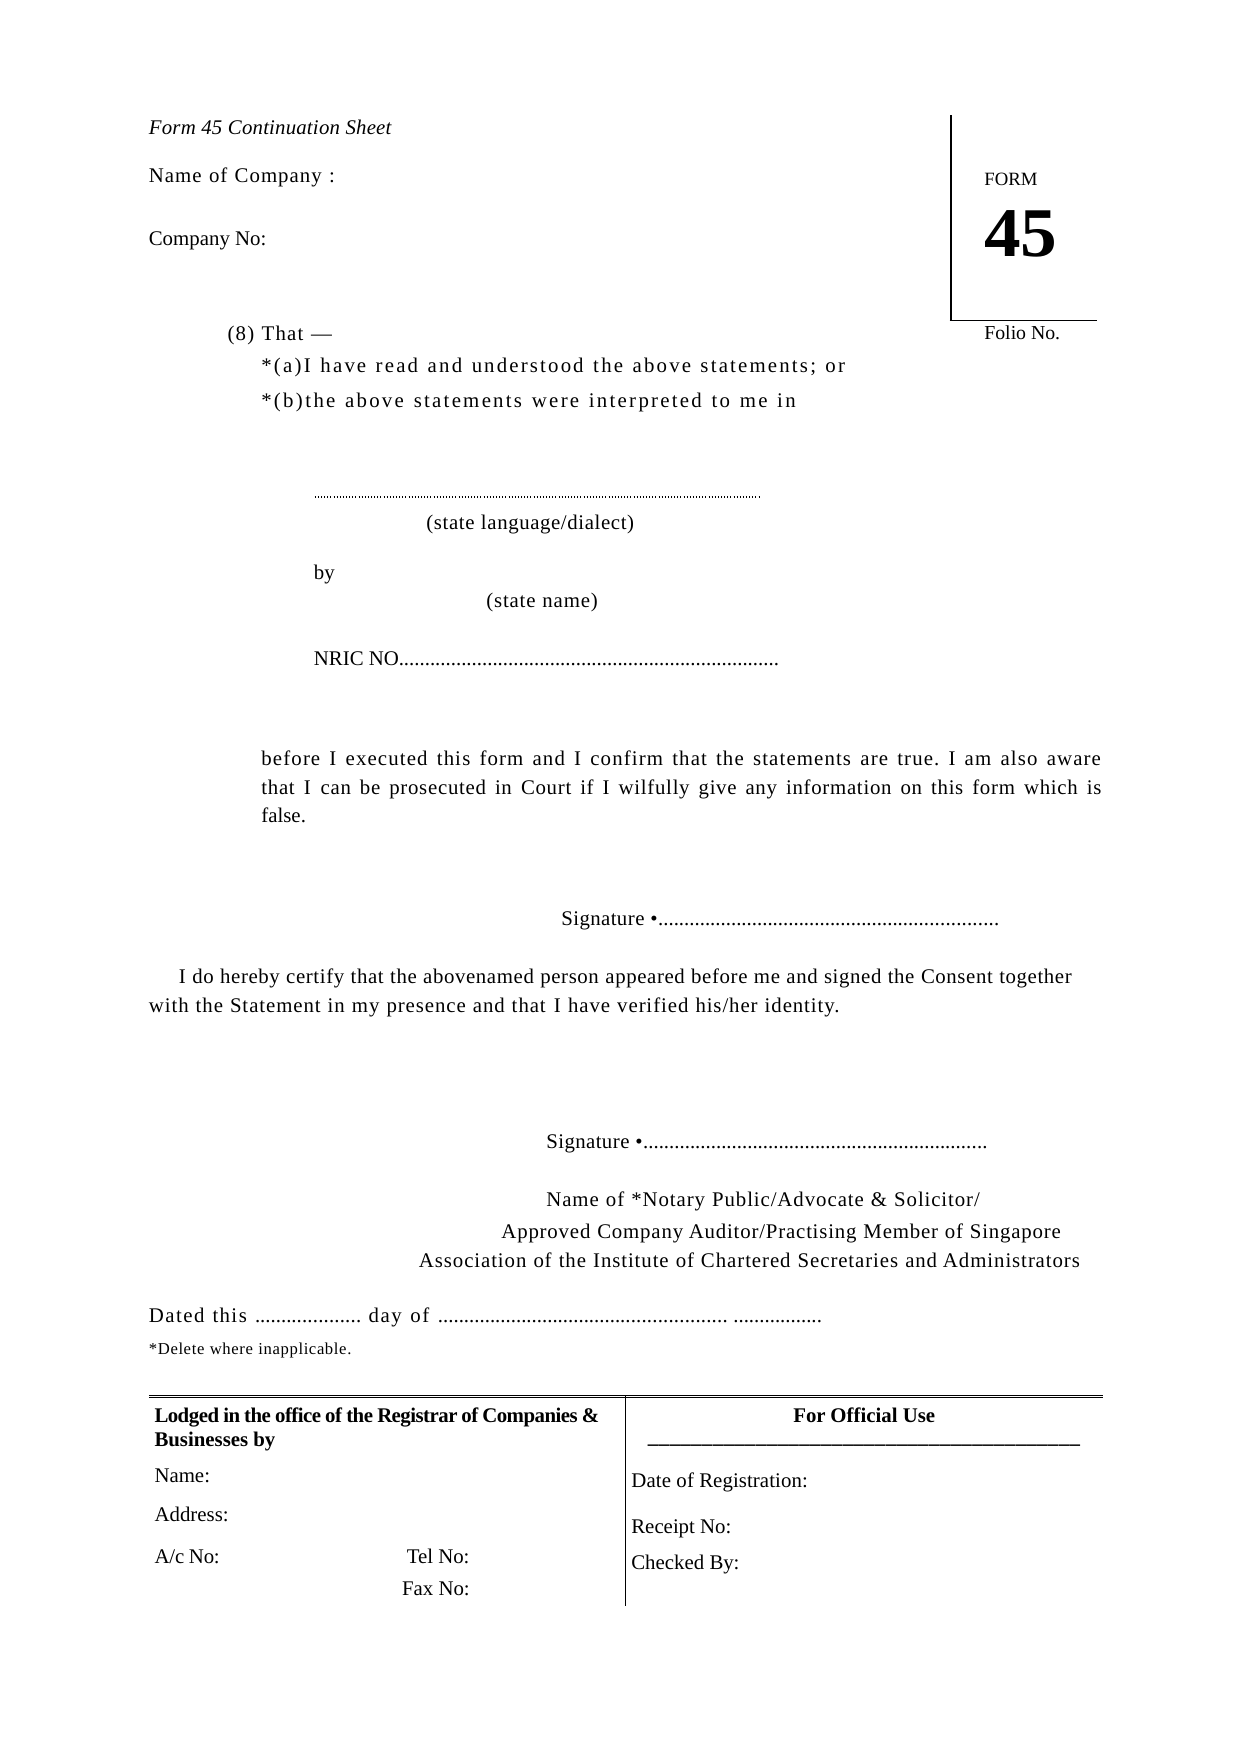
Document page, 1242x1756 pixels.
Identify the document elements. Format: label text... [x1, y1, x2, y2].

text Name of *Notary Public/Advocate & Solicitor/ [546, 1187, 1103, 1211]
table_header [760, 115, 950, 319]
table_cell Folio No. [951, 321, 1097, 496]
text before I executed this form and I confirm that the statements are true. I am also aware that I can be prosecuted in Court if I wilfully give any information on this form which is false. [261, 746, 1103, 827]
text *Delete where inapplicable. [149, 1338, 1103, 1358]
table_header Lodged in the office of the Registrar of Companies & Businesses by Name: Address: A/c No: Tel No: Fax No: [149, 1398, 625, 1606]
text Signature • [561, 906, 1103, 930]
text by [314, 560, 1103, 584]
text Approved Company Auditor/Practising Member of Singapore Association of the Institute of Chartered Secretaries and Administrators [419, 1219, 1103, 1272]
table_header Form 45 Continuation Sheet Name of Company : <o.name> Company No: <o.uen> [149, 115, 760, 319]
text (state name) NRIC NO. [314, 588, 788, 670]
table_cell (8) That — I have read and understood the above statements; or the above statements were interpreted to me in [149, 320, 951, 496]
text (state language/dialect) [426, 510, 1103, 534]
text Dated this day of [149, 1303, 1103, 1327]
text I do hereby certify that the abovenamed person appeared before me and signed the Consent together with the Statement in my presence and that I have verified his/her identity. [149, 963, 1103, 1017]
table_header FORM 45 [952, 115, 1097, 319]
table_header For Official Use ________________________________________ Date of Registration: Receipt No: Checked By: [626, 1398, 1103, 1606]
text Signature • [546, 1129, 1103, 1153]
